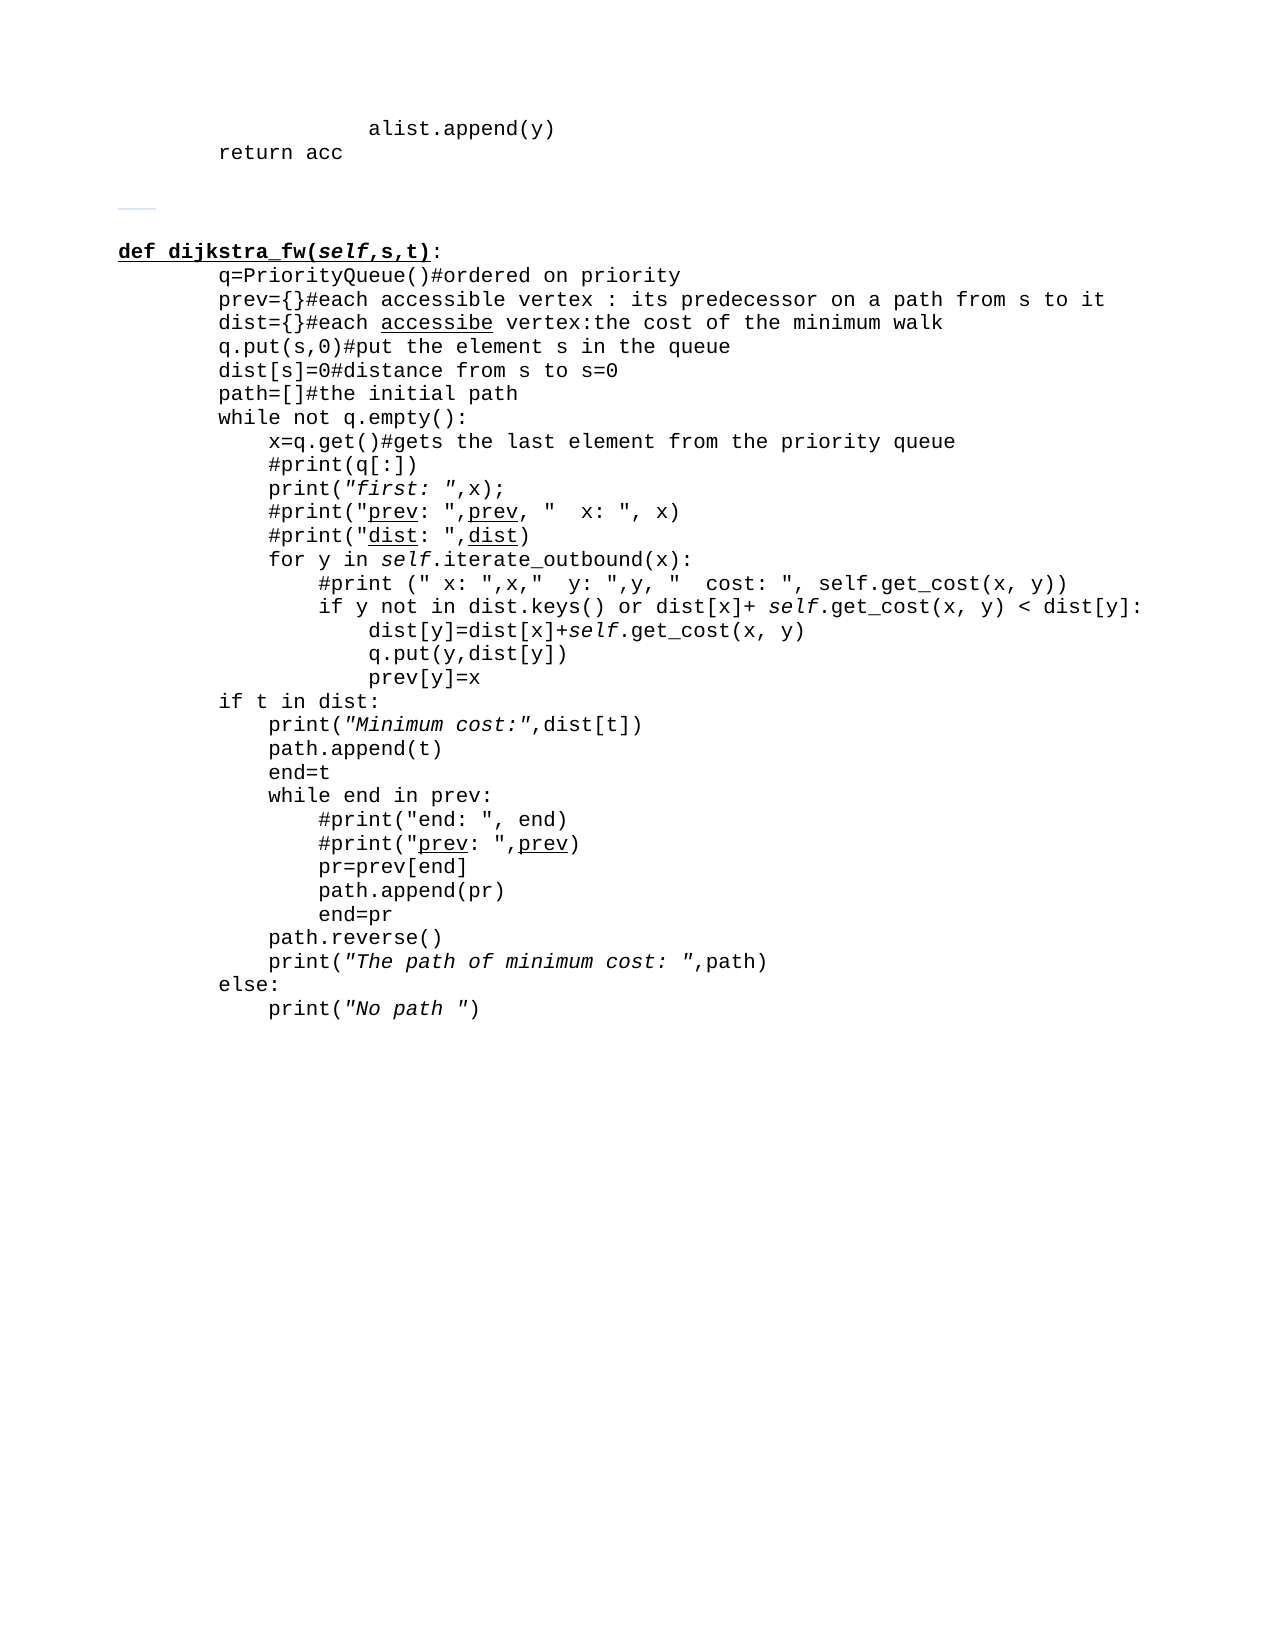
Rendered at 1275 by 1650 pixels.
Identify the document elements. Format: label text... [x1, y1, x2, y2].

text prev[y]=x [118, 667, 1157, 691]
text path=[]#the initial path [118, 383, 1157, 407]
text dist={}#each accessibe vertex:the cost of the minimum walk [118, 312, 1157, 336]
text q.put(y,dist[y]) [118, 643, 1157, 667]
text #print(q[:]) [118, 454, 1157, 478]
text dist[s]=0#distance from s to s=0 [118, 360, 1157, 383]
text print("first: ",x); [118, 478, 1157, 502]
text #print("end: ", end) [118, 809, 1157, 833]
text prev={}#each accessible vertex : its predecessor on a path from s to it [118, 289, 1157, 312]
text end=t [118, 762, 1157, 785]
text pr=prev[end] [118, 856, 1157, 880]
text #print("prev: ",prev) [118, 833, 1157, 856]
text if y not in dist.keys() or dist[x]+ self.get_cost(x, y) < dist[y]: [118, 596, 1157, 620]
text path.append(pr) [118, 880, 1157, 903]
text path.append(t) [118, 738, 1157, 762]
text for y in self.iterate_outbound(x): [118, 549, 1157, 572]
text print("The path of minimum cost: ",path) [118, 951, 1157, 974]
text #print("dist: ",dist) [118, 525, 1157, 549]
text while end in prev: [118, 785, 1157, 809]
text path.reverse() [118, 927, 1157, 951]
text else: [118, 974, 1157, 998]
text print("Minimum cost:",dist[t]) [118, 714, 1157, 738]
text #print (" x: ",x," y: ",y, " cost: ", self.get_cost(x, y)) [118, 572, 1157, 596]
text end=pr [118, 903, 1157, 927]
text def dijkstra_fw(self,s,t): [118, 241, 1157, 265]
text print("No path ") [118, 998, 1157, 1022]
text dist[y]=dist[x]+self.get_cost(x, y) [118, 620, 1157, 643]
text while not q.empty(): [118, 407, 1157, 431]
text alist.append(y) [118, 118, 1157, 142]
text q=PriorityQueue()#ordered on priority [118, 265, 1157, 289]
text #print("prev: ",prev, " x: ", x) [118, 502, 1157, 525]
text x=q.get()#gets the last element from the priority queue [118, 431, 1157, 454]
text if t in dist: [118, 691, 1157, 714]
text q.put(s,0)#put the element s in the queue [118, 336, 1157, 360]
text return acc [118, 142, 1157, 165]
